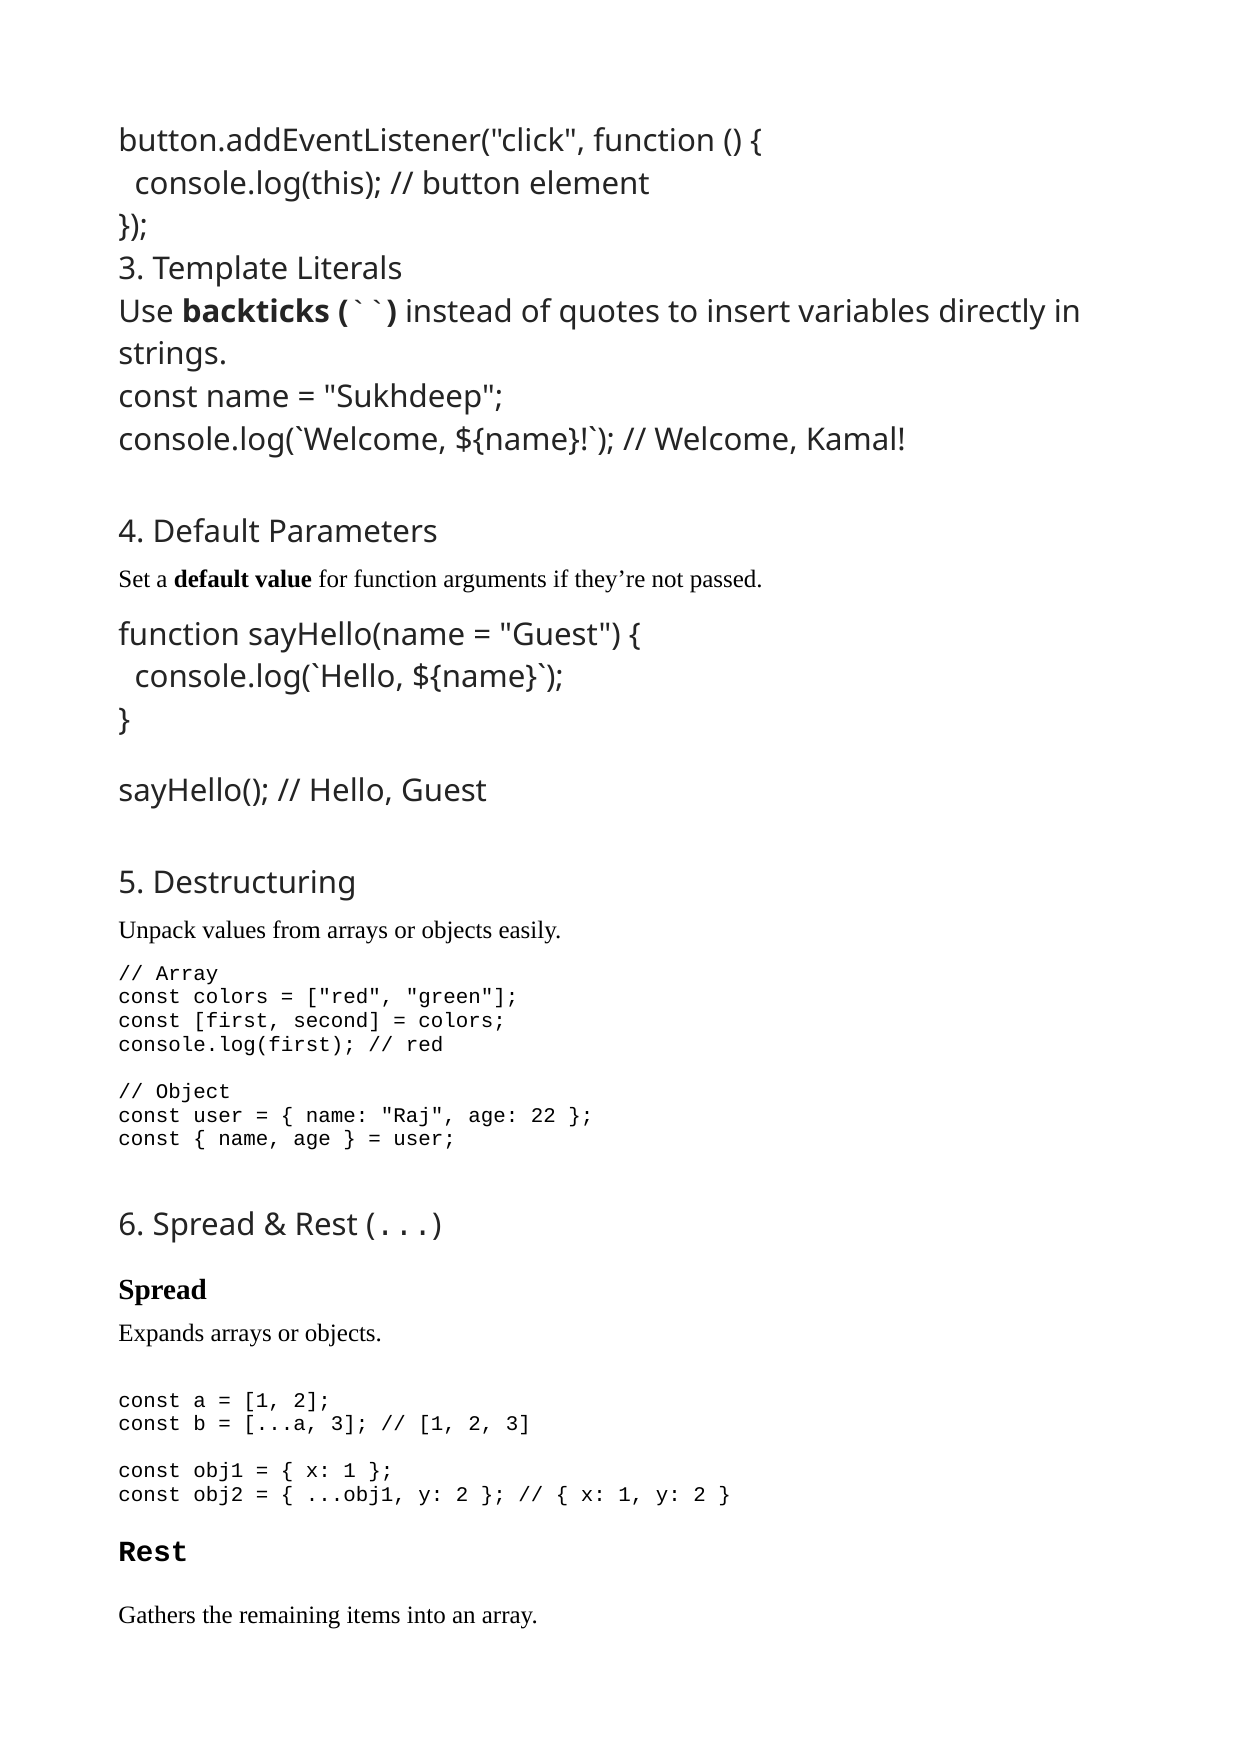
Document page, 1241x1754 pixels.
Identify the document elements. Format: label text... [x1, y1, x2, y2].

text Expands arrays or objects. [118, 1318, 1122, 1347]
text const colors = ["red", "green"]; [118, 987, 1122, 1010]
text const { name, age } = user; [118, 1128, 1122, 1152]
text Gathers the remaining items into an array. [118, 1600, 1122, 1628]
text 3. Template Literals [118, 246, 1122, 288]
text console.log(first); // red [118, 1034, 1122, 1057]
text // Object [118, 1081, 1122, 1105]
text const user = { name: "Raj", age: 22 }; [118, 1105, 1122, 1128]
text Set a default value for function arguments if they’re not passed. [118, 564, 1122, 593]
text const b = [...a, 3]; // [1, 2, 3] [118, 1413, 1122, 1437]
text // Array [118, 963, 1122, 987]
text const [first, second] = colors; [118, 1010, 1122, 1034]
subtitle 4. Default Parameters [118, 509, 1122, 551]
subtitle 5. Destructuring [118, 860, 1122, 903]
text const obj1 = { x: 1 }; [118, 1461, 1122, 1484]
text Unpack values from arrays or objects easily. [118, 915, 1122, 944]
text function sayHello(name = "Guest") { [118, 611, 1122, 654]
text console.log(`Welcome, ${name}!`); // Welcome, Kamal! [118, 417, 1122, 459]
text console.log(this); // button element [118, 161, 1122, 203]
text button.addEventListener("click", function () { [118, 118, 1122, 161]
text } [118, 697, 1122, 739]
subtitle Spread [118, 1272, 1122, 1306]
text const name = "Sukhdeep"; [118, 374, 1122, 417]
text }); [118, 203, 1122, 246]
text Use backticks (``) instead of quotes to insert variables directly in strings. [118, 288, 1122, 374]
text const obj2 = { ...obj1, y: 2 }; // { x: 1, y: 2 } [118, 1484, 1122, 1508]
subtitle Rest [118, 1537, 1122, 1570]
text console.log(`Hello, ${name}`); [118, 654, 1122, 697]
subtitle 6. Spread & Rest (...) [118, 1202, 1122, 1245]
text const a = [1, 2]; [118, 1389, 1122, 1413]
text sayHello(); // Hello, Guest [118, 768, 1122, 811]
